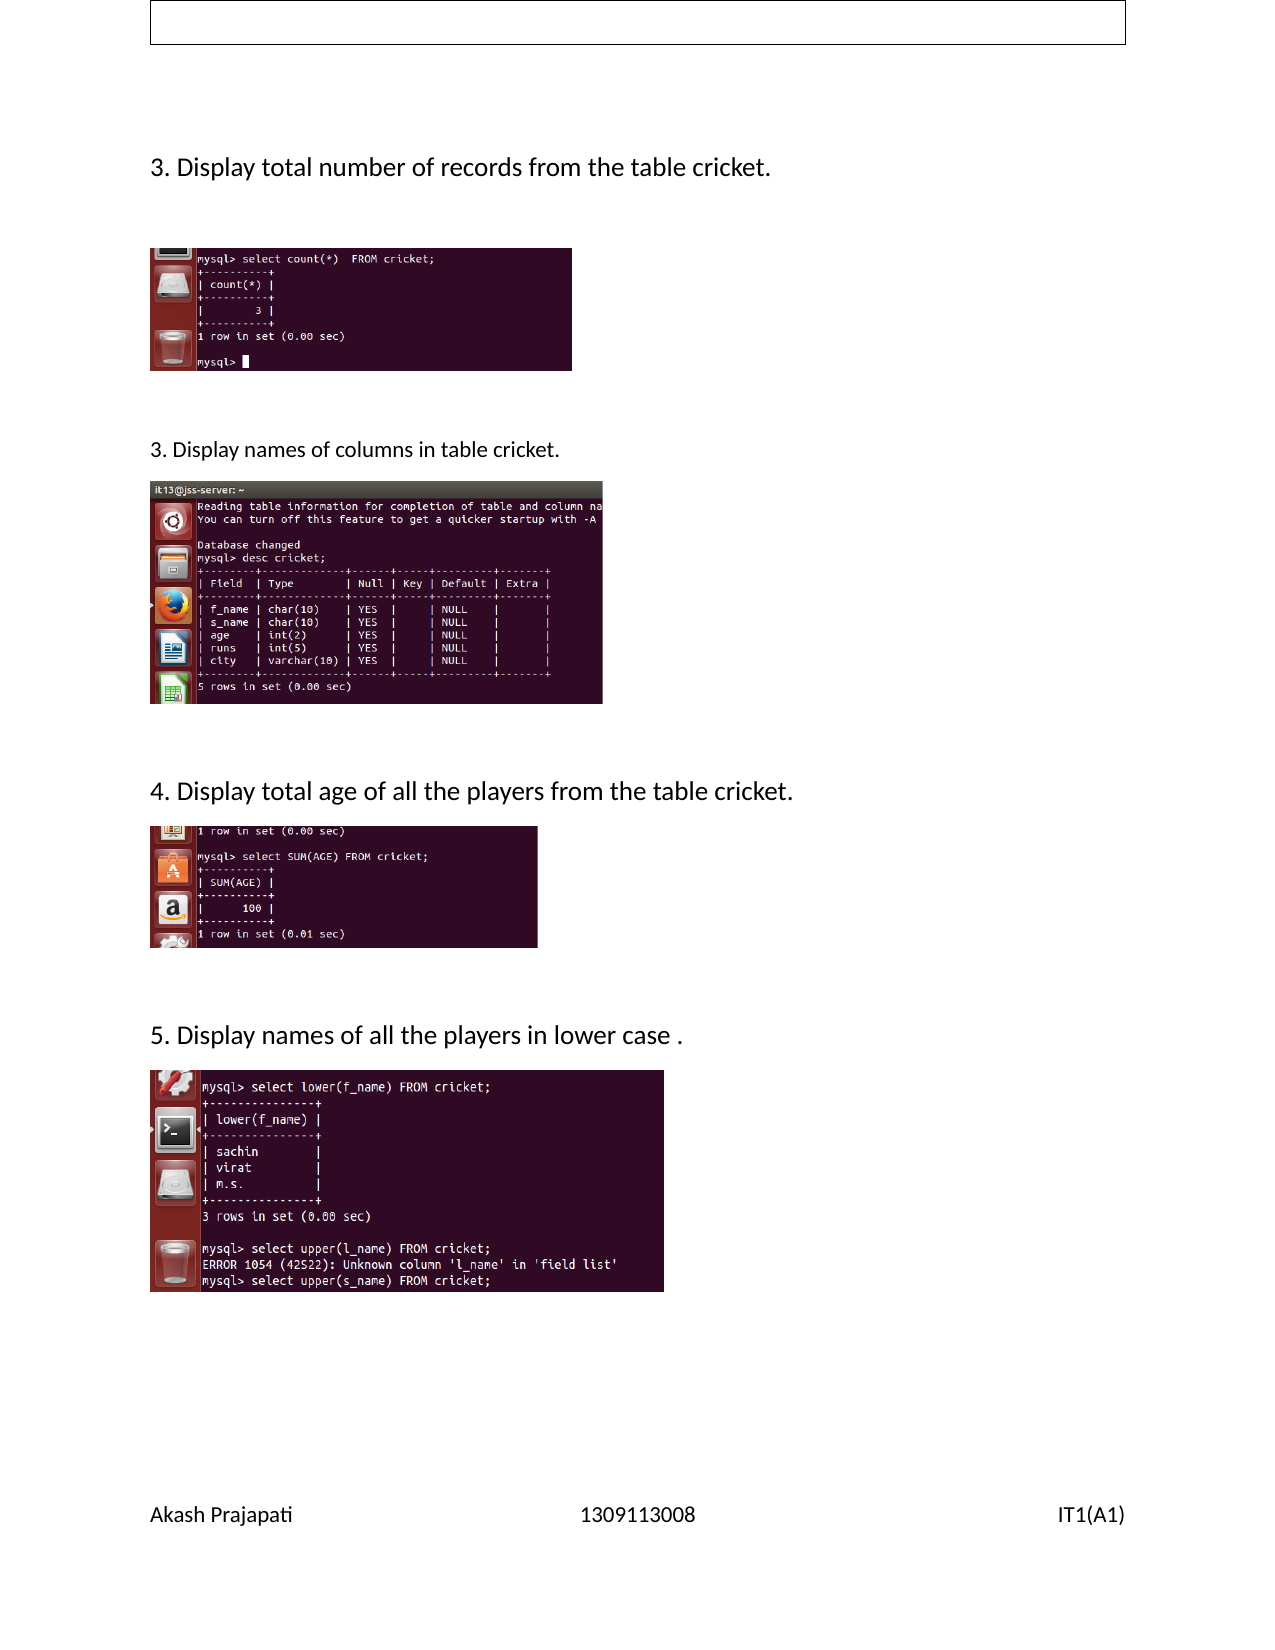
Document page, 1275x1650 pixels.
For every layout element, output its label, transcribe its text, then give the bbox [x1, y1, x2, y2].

text 5. Display names of all the players in lower case . [150, 1018, 1125, 1051]
text 4. Display total age of all the players from the table cricket. [150, 774, 1125, 807]
text 3. Display names of columns in table cricket. [150, 435, 1125, 463]
text 3. Display total number of records from the table cricket. [150, 150, 1125, 183]
